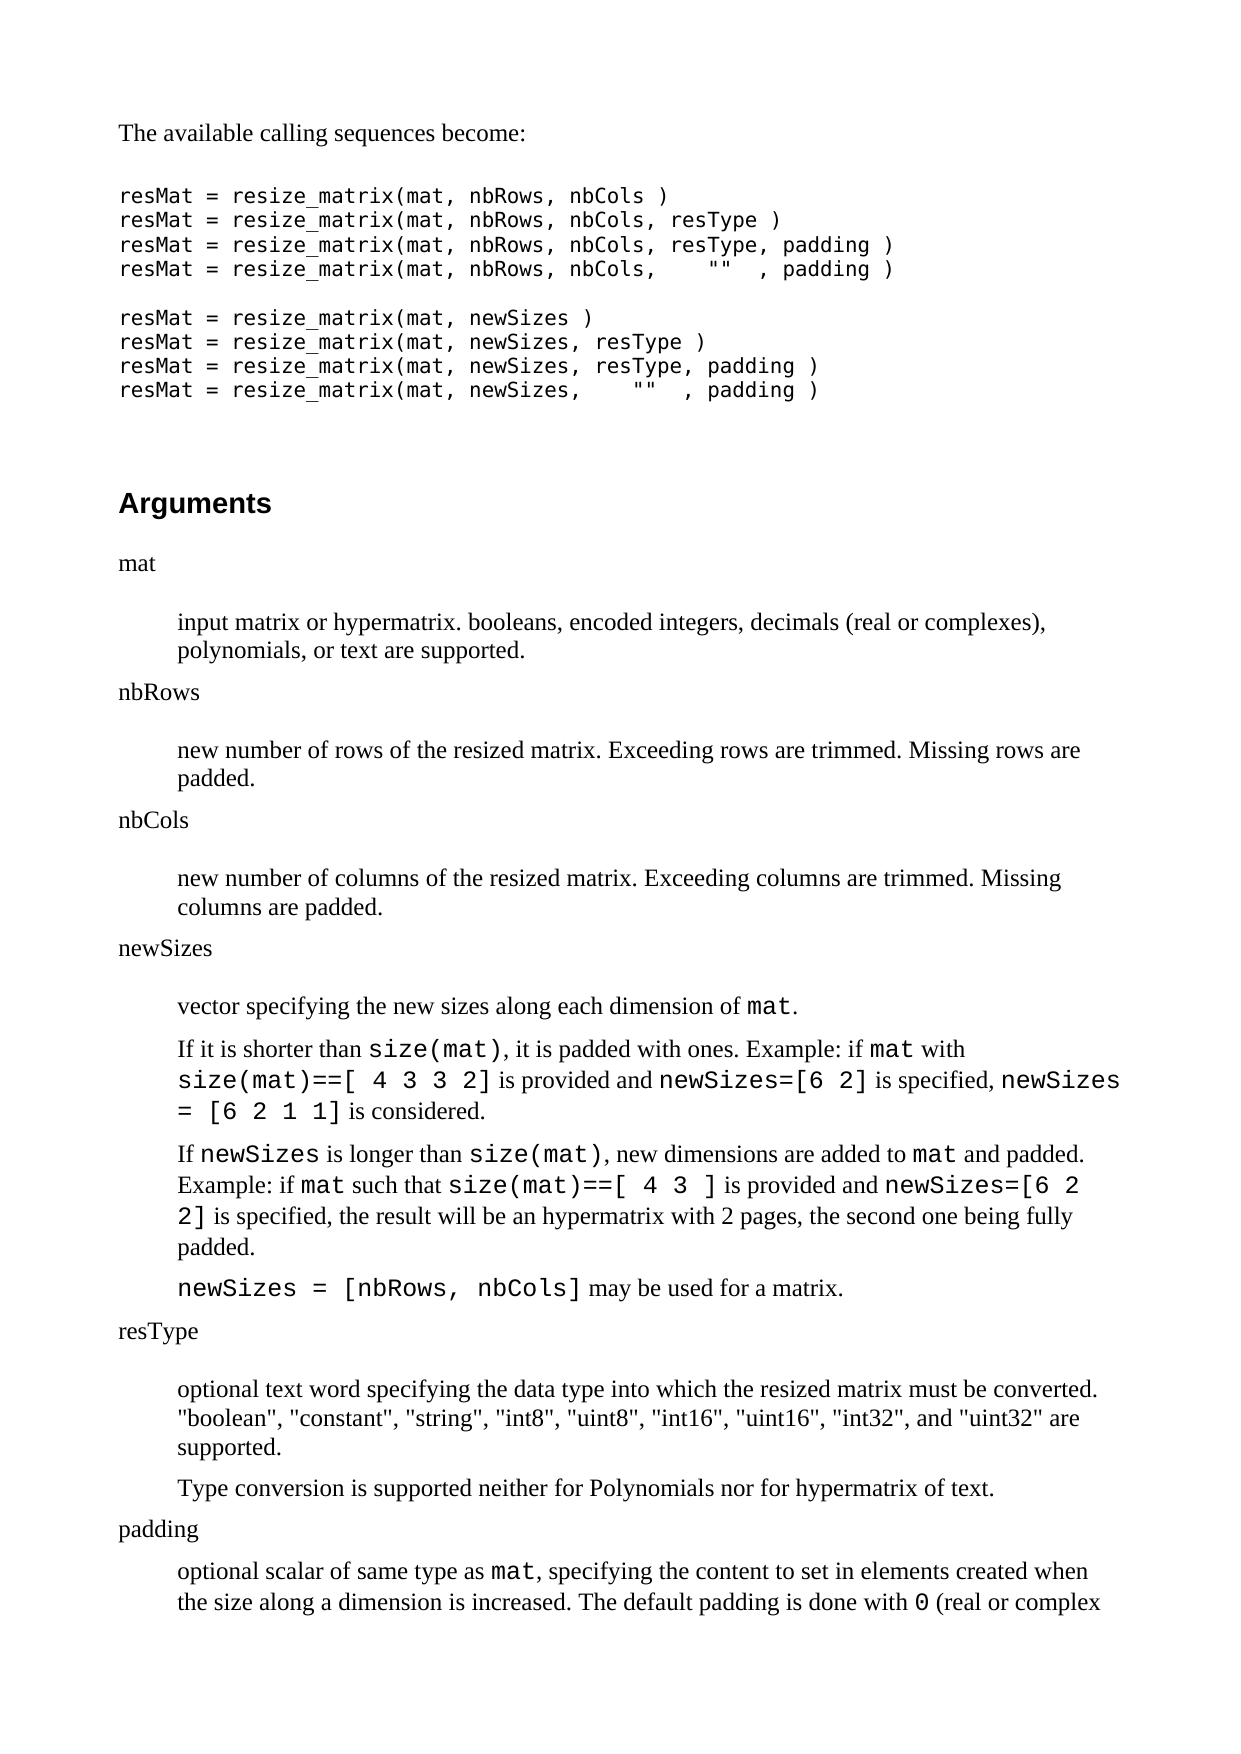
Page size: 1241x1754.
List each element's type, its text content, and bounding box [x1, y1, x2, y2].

text If it is shorter than size(mat), it is padded with ones. Example: if mat with size(mat)==[ 4 3 3 2] is provided and newSizes=[6 2] is specified, newSizes = [6 2 1 1] is considered. [177, 1034, 1122, 1127]
text optional text word specifying the data type into which the resized matrix must be converted. "boolean", "constant", "string", "int8", "uint8", "int16", "uint16", "int32", and "uint32" are supported. [177, 1374, 1122, 1461]
text nbCols [118, 805, 1122, 833]
text resMat = resize_matrix(mat, newSizes ) [118, 306, 1122, 330]
text Type conversion is supported neither for Polynomials nor for hypermatrix of text. [177, 1473, 1122, 1502]
text resMat = resize_matrix(mat, newSizes, "" , padding ) [118, 378, 1122, 403]
text The available calling sequences become:﻿ [118, 118, 1122, 147]
text resMat = resize_matrix(mat, nbRows, nbCols, resType ) [118, 208, 1122, 233]
text newSizes [118, 933, 1122, 962]
text Arguments [118, 486, 1122, 519]
text resMat = resize_matrix(mat, newSizes, resType, padding ) [118, 354, 1122, 378]
text resType [118, 1316, 1122, 1345]
text resMat = resize_matrix(mat, nbRows, nbCols, resType, padding ) [118, 233, 1122, 257]
text mat [118, 548, 1122, 577]
text resMat = resize_matrix(mat, nbRows, nbCols ) [118, 184, 1122, 208]
text input matrix or hypermatrix. booleans, encoded integers, decimals (real or complexes), polynomials, or text are supported. [177, 607, 1122, 664]
text resMat = resize_matrix(mat, nbRows, nbCols, "" , padding ) [118, 257, 1122, 281]
text vector specifying the new sizes along each dimension of mat. [177, 991, 1122, 1022]
text new number of rows of the resized matrix. Exceeding rows are trimmed. Missing rows are padded. [177, 735, 1122, 792]
text padding [118, 1514, 1122, 1543]
text nbRows [118, 677, 1122, 705]
text resMat = resize_matrix(mat, newSizes, resType ) [118, 330, 1122, 354]
list optional scalar of same type as mat, specifying the content to set in elements created when the size along a dimension is increased. The default padding is done with 0 (real or complex [177, 1556, 1122, 1617]
text newSizes = [nbRows, nbCols] may be used for a matrix. [177, 1273, 1122, 1304]
text new number of columns of the resized matrix. Exceeding columns are trimmed. Missing columns are padded. [177, 863, 1122, 920]
text If newSizes is longer than size(mat), new dimensions are added to mat and padded. Example: if mat such that size(mat)==[ 4 3 ] is provided and newSizes=[6 2 2] is specified, the result will be an hypermatrix with 2 pages, the second one being fully padded. [177, 1139, 1122, 1261]
